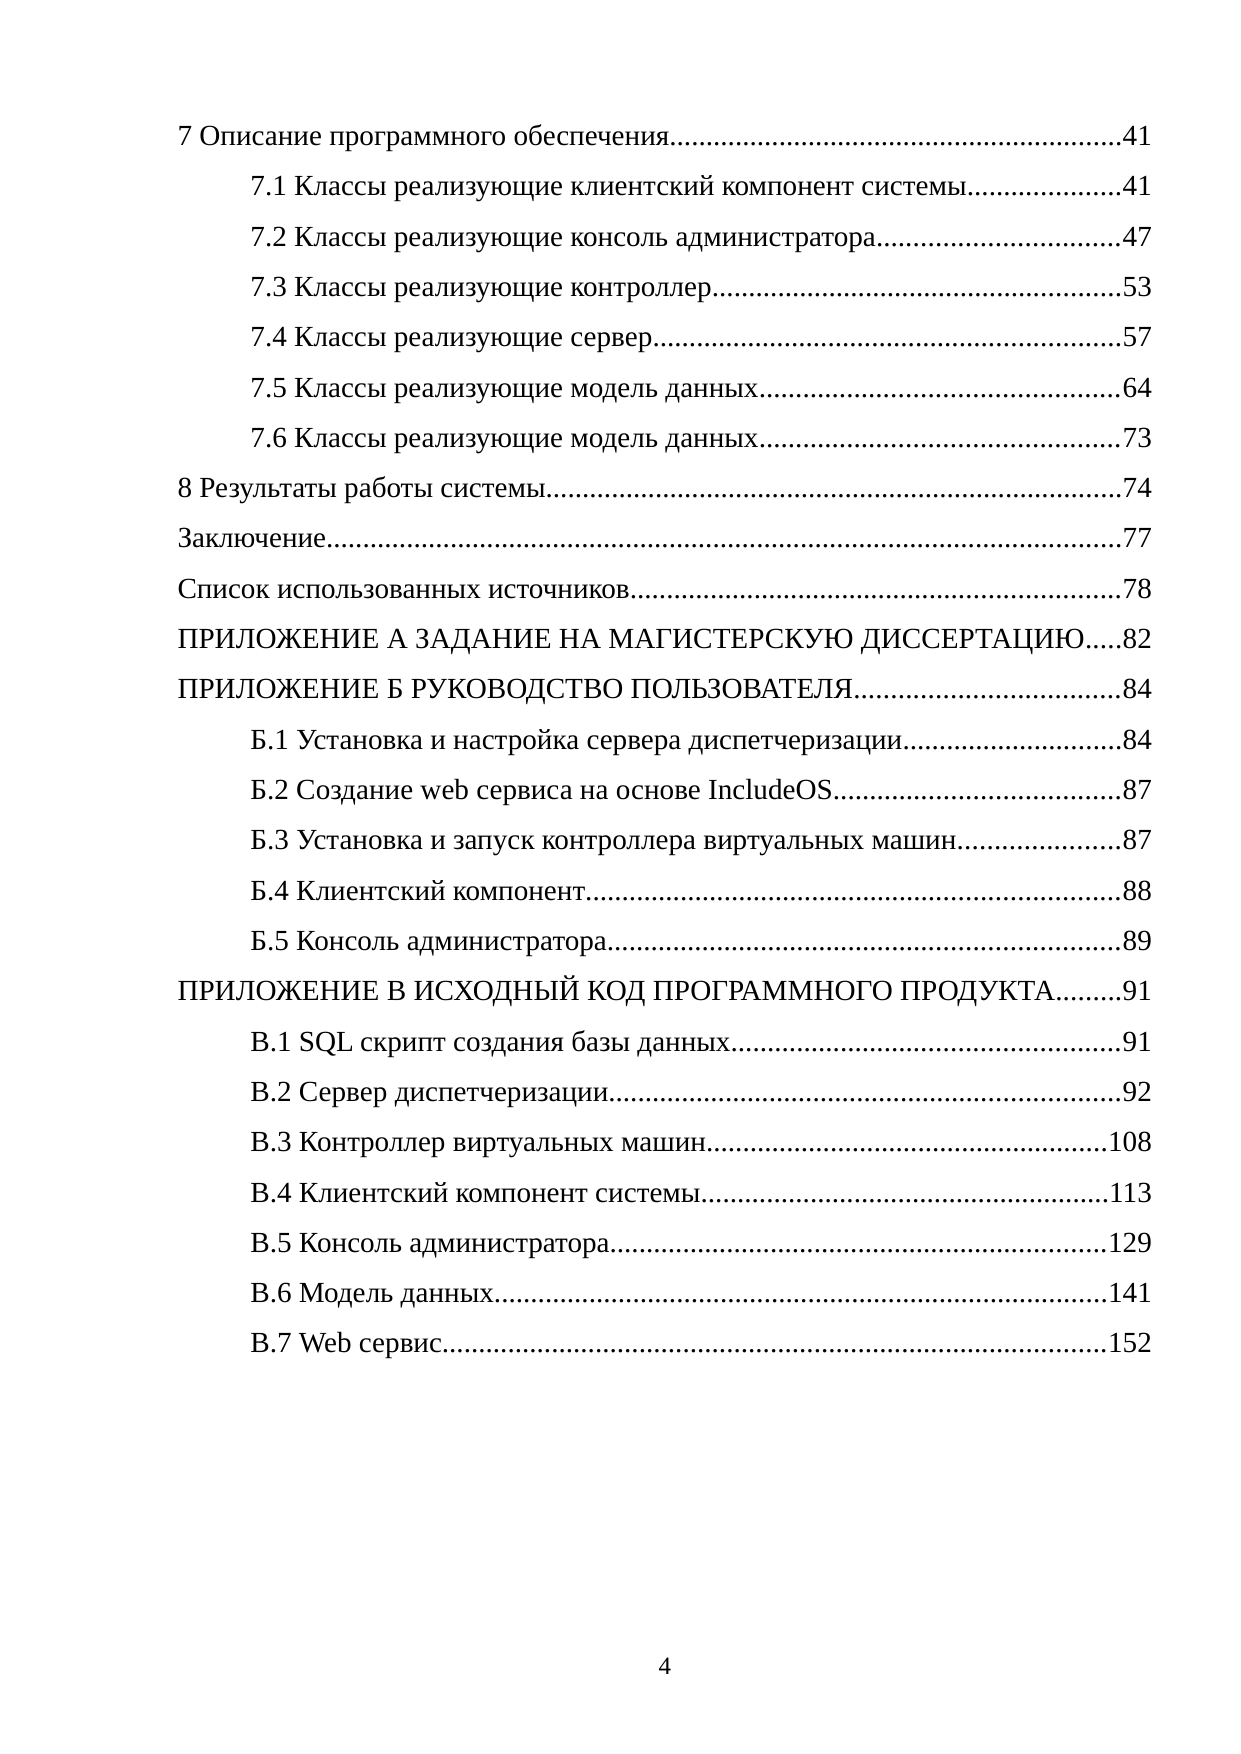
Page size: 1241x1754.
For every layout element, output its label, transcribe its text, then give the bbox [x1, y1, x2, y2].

text 7.4 Классы реализующие сервер 57 [177, 319, 1152, 353]
text В.7 Web сервис 152 [177, 1326, 1152, 1359]
text В.1 SQL скрипт создания базы данных 91 [177, 1024, 1152, 1057]
text ПРИЛОЖЕНИЕ Б РУКОВОДСТВО ПОЛЬЗОВАТЕЛЯ 84 [177, 672, 1152, 705]
text Б.2 Создание web сервиса на основе IncludeOS 87 [177, 772, 1152, 806]
text В.2 Сервер диспетчеризации 92 [177, 1074, 1152, 1108]
text 7 Описание программного обеспечения 41 [177, 118, 1152, 152]
text В.5 Консоль администратора 129 [177, 1225, 1152, 1258]
text Б.3 Установка и запуск контроллера виртуальных машин 87 [177, 822, 1152, 856]
text В.3 Контроллер виртуальных машин 108 [177, 1124, 1152, 1158]
text 7.3 Классы реализующие контроллер 53 [177, 269, 1152, 303]
text ПРИЛОЖЕНИЕ А ЗАДАНИЕ НА МАГИСТЕРСКУЮ ДИССЕРТАЦИЮ 82 [177, 621, 1152, 655]
text В.6 Модель данных 141 [177, 1275, 1152, 1309]
text 7.1 Классы реализующие клиентский компонент системы 41 [177, 168, 1152, 202]
text Заключение 77 [177, 521, 1152, 554]
text Б.1 Установка и настройка сервера диспетчеризации 84 [177, 722, 1152, 755]
text Б.5 Консоль администратора 89 [177, 923, 1152, 957]
text 7.2 Классы реализующие консоль администратора 47 [177, 219, 1152, 252]
text 7.6 Классы реализующие модель данных 73 [177, 420, 1152, 453]
text ПРИЛОЖЕНИЕ В ИСХОДНЫЙ КОД ПРОГРАММНОГО ПРОДУКТА 91 [177, 973, 1152, 1007]
text Б.4 Клиентский компонент 88 [177, 873, 1152, 906]
text 8 Результаты работы системы 74 [177, 470, 1152, 504]
text Список использованных источников 78 [177, 571, 1152, 604]
text 7.5 Классы реализующие модель данных 64 [177, 370, 1152, 403]
text В.4 Клиентский компонент системы 113 [177, 1175, 1152, 1208]
